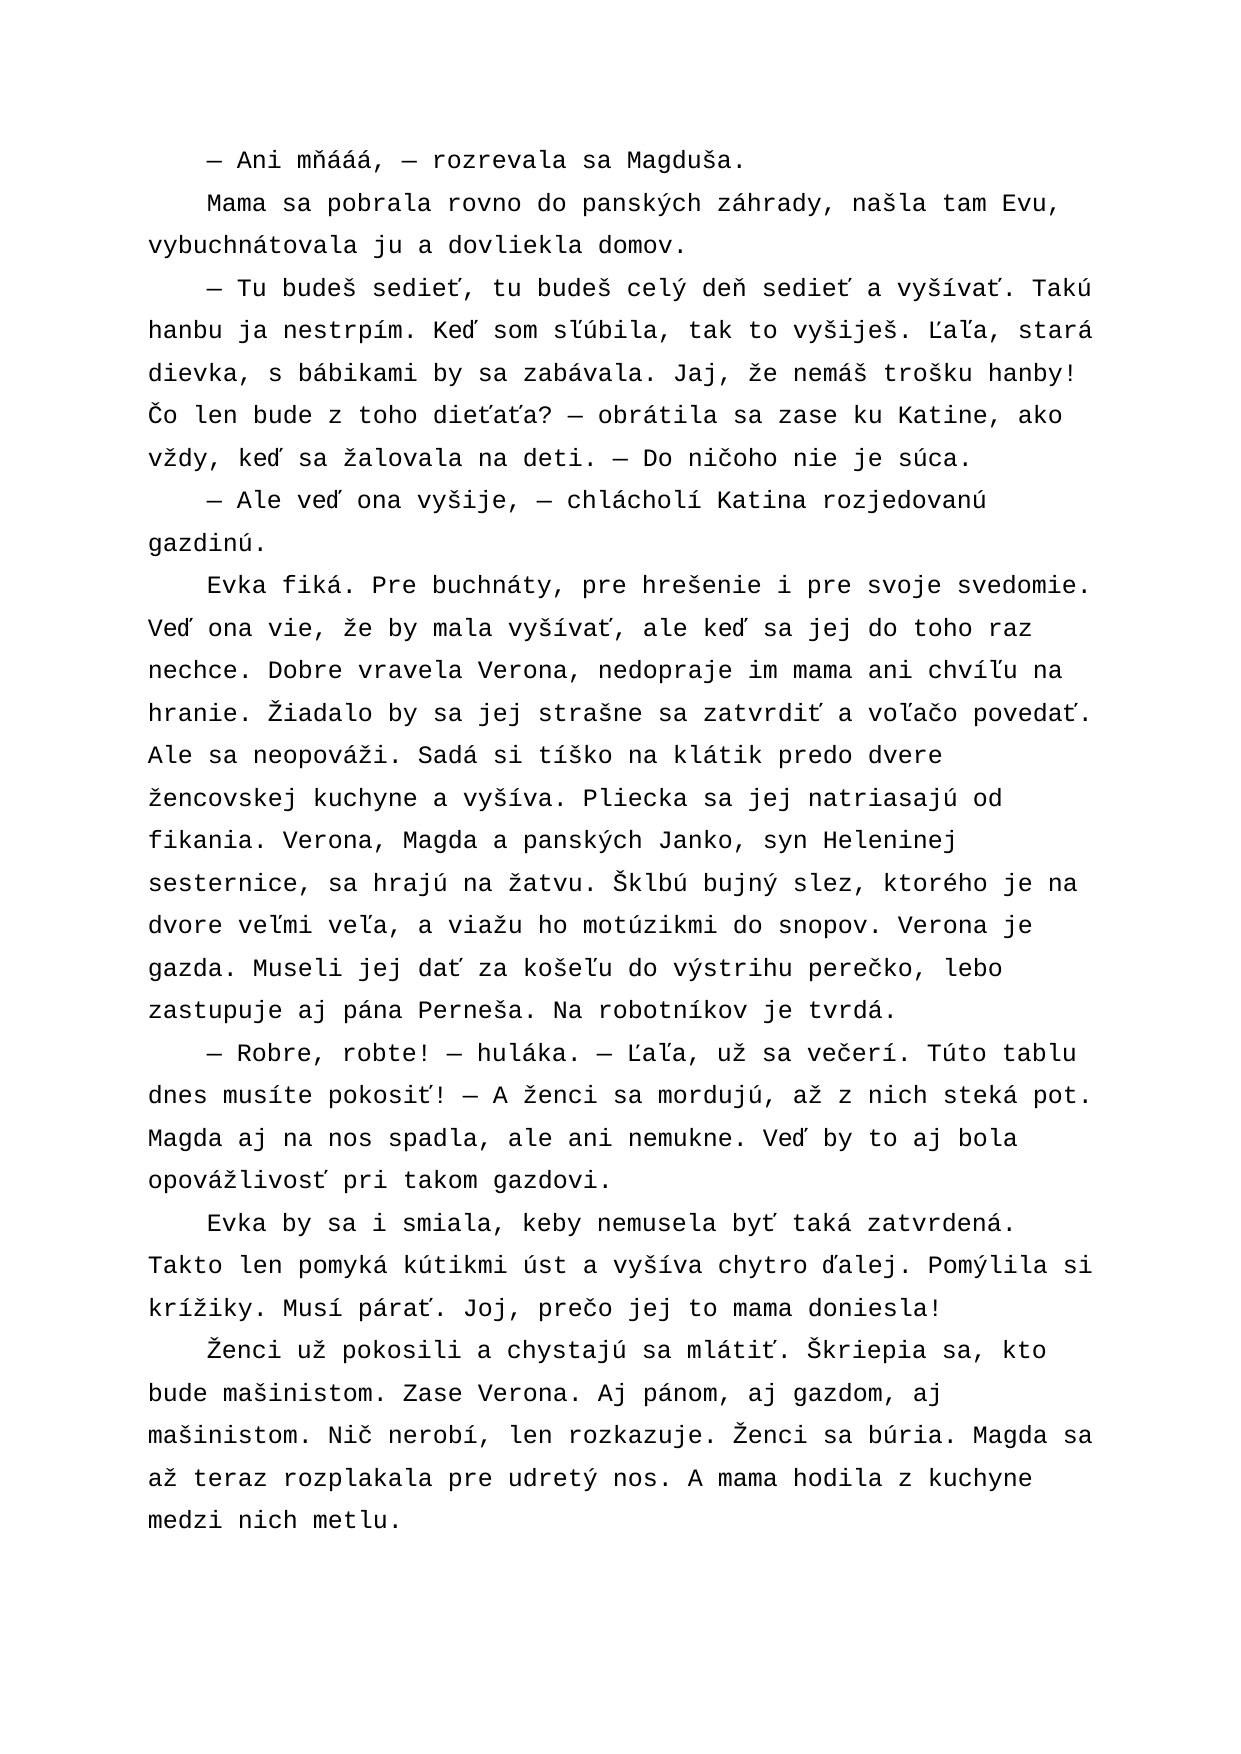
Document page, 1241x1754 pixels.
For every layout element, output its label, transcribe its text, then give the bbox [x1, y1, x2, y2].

text — Ale veď ona vyšije, — chlácholí Katina rozjedovanú gazdinú. [148, 488, 1093, 558]
text Evka by sa i smiala, keby nemusela byť taká zatvrdená. Takto len pomyká kútikmi úst a vyšíva chytro ďalej. Pomýlila si krížiky. Musí párať. Joj, prečo jej to mama doniesla! [148, 1210, 1093, 1323]
text — Robre, robte! — huláka. — Ľaľa, už sa večerí. Túto tablu dnes musíte pokosiť! — A ženci sa mordujú, až z nich steká pot. Magda aj na nos spadla, ale ani nemukne. Veď by to aj bola opovážlivosť pri takom gazdovi. [148, 1040, 1093, 1196]
text Mama sa pobrala rovno do panských záhrady, našla tam Evu, vybuchnátovala ju a dovliekla domov. [148, 190, 1093, 261]
text — Tu budeš sedieť, tu budeš celý deň sedieť a vyšívať. Takú hanbu ja nestrpím. Keď som sľúbila, tak to vyšiješ. Ľaľa, stará dievka, s bábikami by sa zabávala. Jaj, že nemáš trošku hanby! Čo len bude z toho dieťaťa? — obrátila sa zase ku Katine, ako vždy, keď sa žalovala na deti. — Do ničoho nie je súca. [148, 275, 1093, 473]
text Ženci už pokosili a chystajú sa mlátiť. Škriepia sa, kto bude mašinistom. Zase Verona. Aj pánom, aj gazdom, aj mašinistom. Nič nerobí, len rozkazuje. Ženci sa búria. Magda sa až teraz rozplakala pre udretý nos. A mama hodila z kuchyne medzi nich metlu. [148, 1338, 1093, 1536]
text Evka fiká. Pre buchnáty, pre hrešenie i pre svoje svedomie. Veď ona vie, že by mala vyšívať, ale keď sa jej do toho raz nechce. Dobre vravela Verona, nedopraje im mama ani chvíľu na hranie. Žiadalo by sa jej strašne sa zatvrdiť a voľačo povedať. Ale sa neopováži. Sadá si tíško na klátik predo dvere žencovskej kuchyne a vyšíva. Pliecka sa jej natriasajú od fikania. Verona, Magda a panských Janko, syn Heleninej sesternice, sa hrajú na žatvu. Šklbú bujný slez, ktorého je na dvore veľmi veľa, a viažu ho motúzikmi do snopov. Verona je gazda. Museli jej dať za košeľu do výstrihu perečko, lebo zastupuje aj pána Perneša. Na robotníkov je tvrdá. [148, 573, 1093, 1026]
text — Ani mňááá, — rozrevala sa Magduša. [148, 148, 1093, 176]
